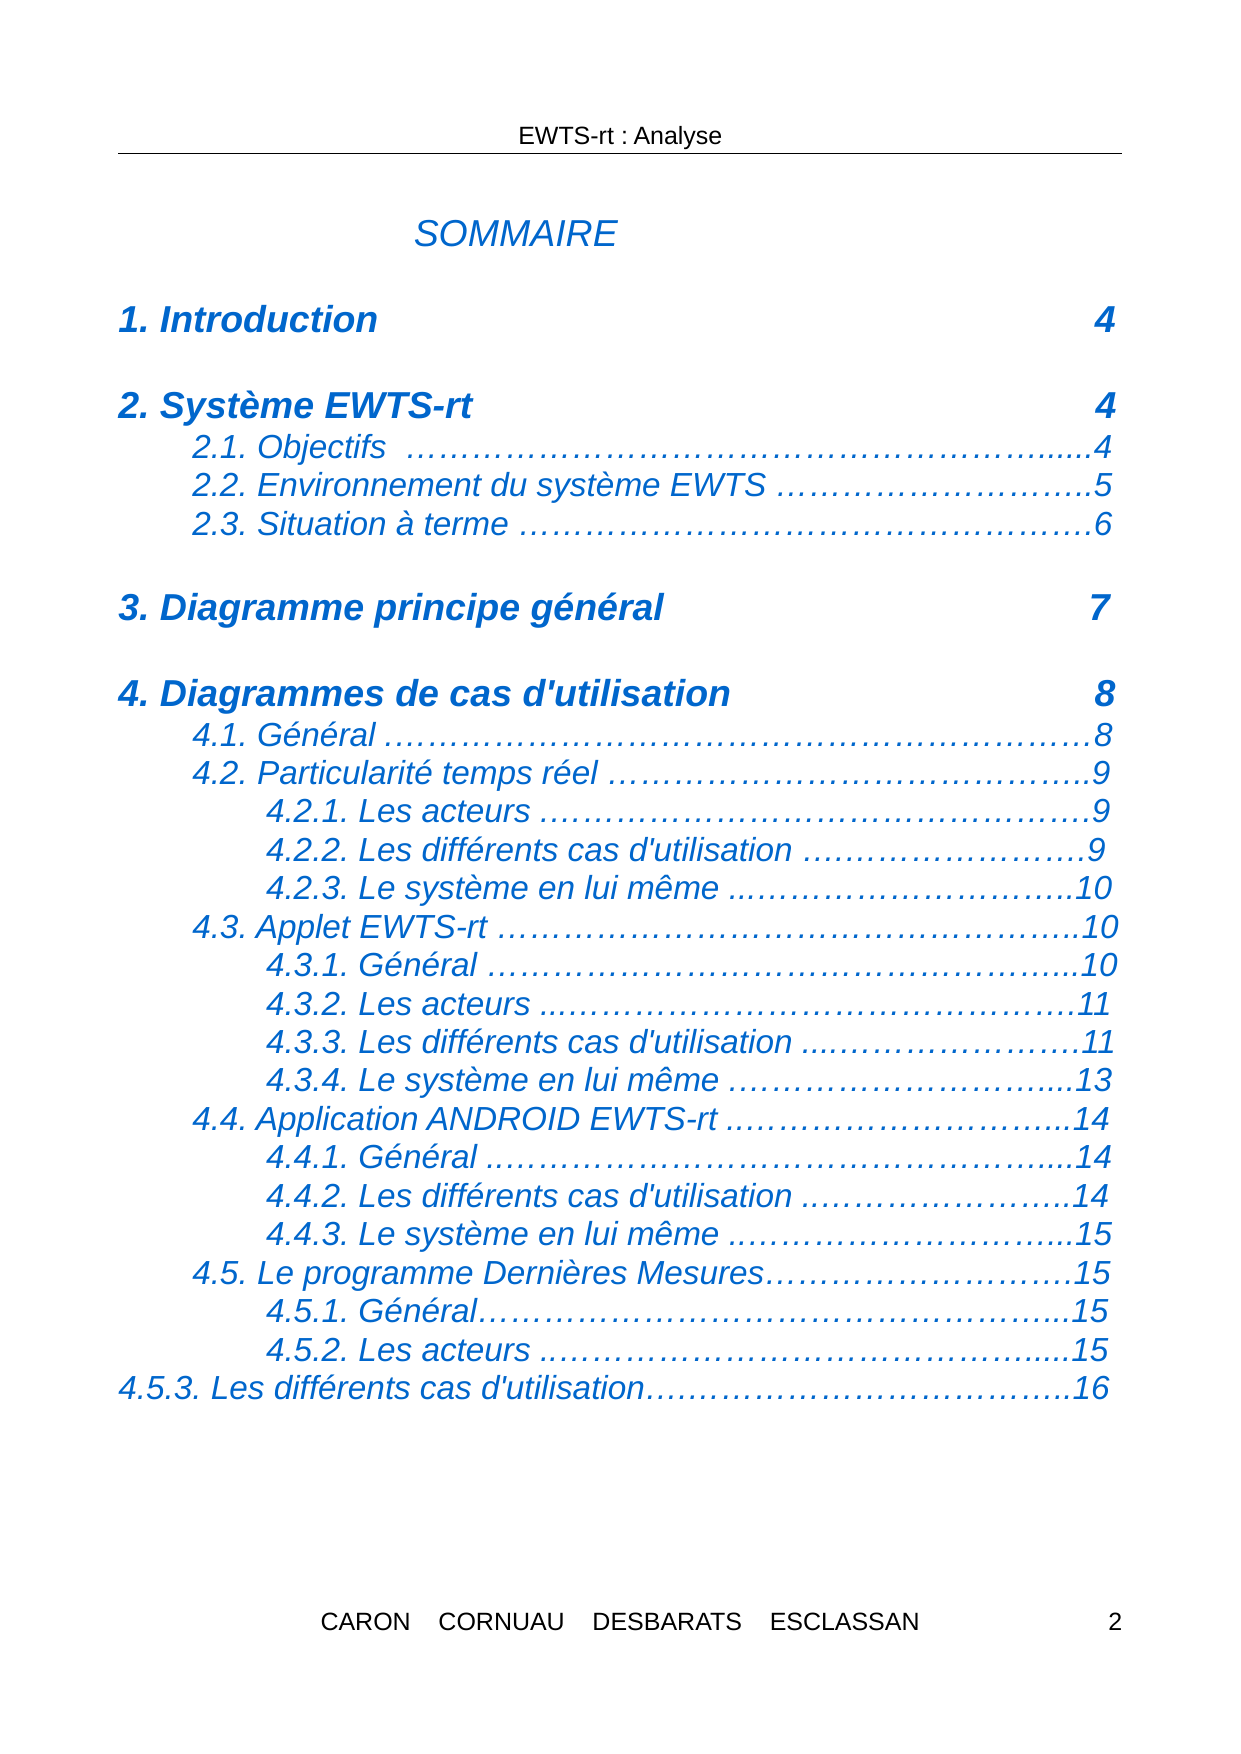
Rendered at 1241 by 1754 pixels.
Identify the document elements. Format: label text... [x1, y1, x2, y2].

text 4.5.1. Général……………………………………………...15 [118, 1291, 1122, 1329]
text 4.5. Le programme Dernières Mesures……………………….15 [118, 1253, 1122, 1291]
text 4. Diagrammes de cas d'utilisation 8 [118, 671, 1122, 714]
text 2.3. Situation à terme …………………………………………….6 [118, 504, 1122, 542]
text 4.3.3. Les différents cas d'utilisation ....………………….11 [118, 1022, 1122, 1061]
text 4.2.2. Les différents cas d'utilisation ….………………….9 [118, 830, 1116, 868]
text 4.2. Particularité temps réel ……………………………………..9 [118, 753, 1122, 791]
text 4.4.1. Général ..…………………………………………....14 [118, 1137, 1122, 1176]
text 4.2.1. Les acteurs .………………………………………….9 [118, 791, 1122, 830]
text 1. Introduction 4 [118, 297, 1122, 341]
text 2. Système EWTS-rt 4 [118, 384, 1122, 427]
text 2.2. Environnement du système EWTS ………………………..5 [118, 465, 1122, 504]
text 4.3.2. Les acteurs ...……………………………………….11 [118, 984, 1122, 1022]
text 4.4.2. Les différents cas d'utilisation ..…………………..14 [118, 1176, 1122, 1214]
text 4.3. Applet EWTS-rt ……………………………………………..10 [118, 907, 1122, 945]
text 4.5.3. Les différents cas d'utilisation….……………………………..16 [118, 1368, 1122, 1406]
text 4.4.3. Le système en lui même ..………………………...15 [118, 1214, 1122, 1253]
text 4.4. Application ANDROID EWTS-rt ..………………………...14 [118, 1099, 1122, 1137]
text 4.2.3. Le système en lui même ...………………………..10 [118, 868, 1122, 907]
text 4.1. Général .………………………………………………………8 [118, 714, 1122, 753]
text 4.3.1. Général ……………………………………………...10 [118, 945, 1122, 984]
text 4.5.2. Les acteurs ..…………………………………….....15 [118, 1329, 1122, 1368]
text 3. Diagramme principe général 7 [118, 585, 1122, 628]
text SOMMAIRE [118, 211, 1122, 254]
text 4.3.4. Le système en lui même .………………………....13 [118, 1061, 1122, 1099]
text 2.1. Objectifs …………………………………………………......4 [118, 427, 1122, 465]
